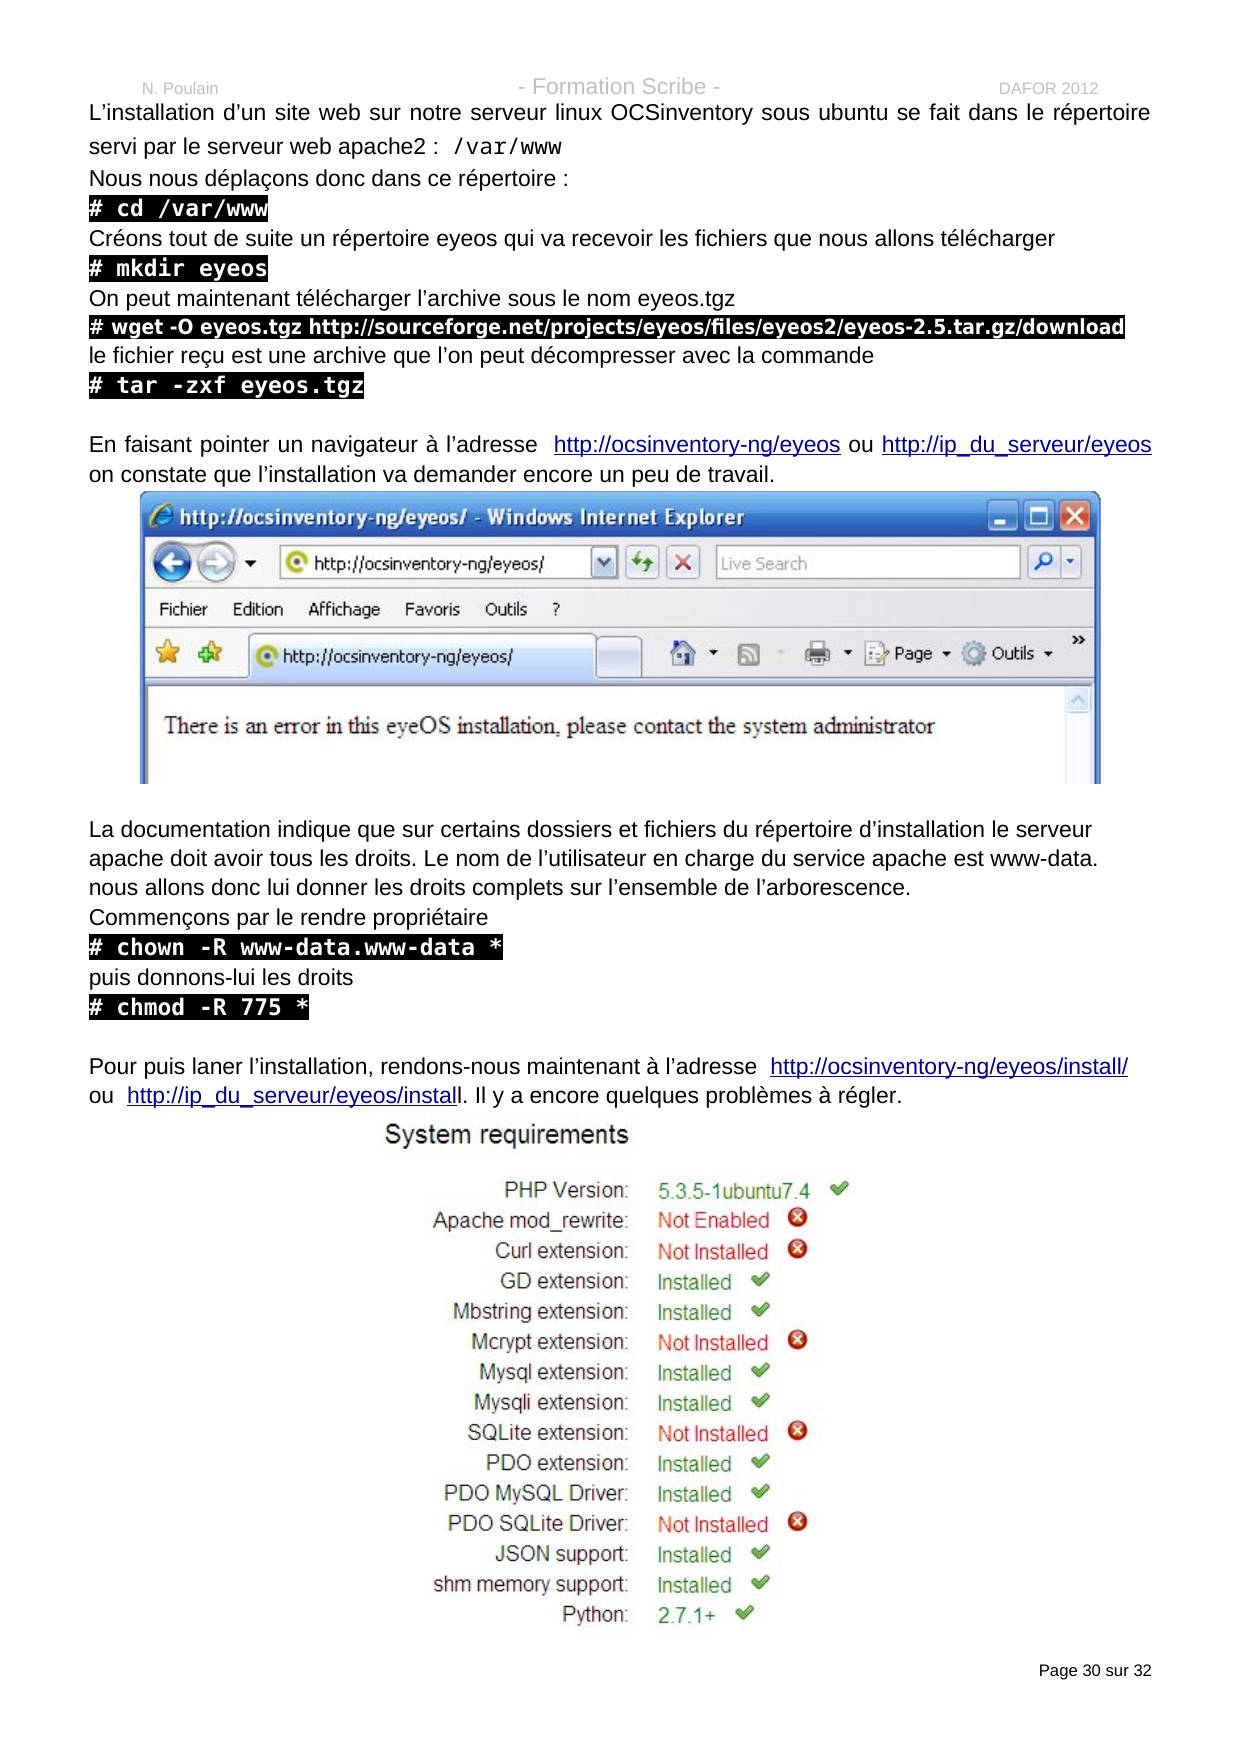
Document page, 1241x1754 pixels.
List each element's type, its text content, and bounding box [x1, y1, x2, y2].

text # tar -zxf eyeos.tgz [88, 372, 1152, 399]
text # cd /var/www [88, 195, 1152, 222]
text Créons tout de suite un répertoire eyeos qui va recevoir les fichiers que nous allons télécharger [88, 226, 1152, 251]
picture [139, 491, 1101, 784]
text Commençons par le rendre propriétaire [88, 904, 1152, 930]
text le fichier reçu est une archive que l’on peut décompresser avec la commande [88, 343, 1152, 368]
text Nous nous déplaçons donc dans ce répertoire : [88, 166, 1152, 191]
text # chmod -R 775 * [88, 994, 1152, 1020]
text La documentation indique que sur certains dossiers et fichiers du répertoire d’installation le serveur apache doit avoir tous les droits. Le nom de l’utilisateur en charge du service apache est www-data. nous allons donc lui donner les droits complets sur l’ensemble de l’arborescence. [88, 816, 1152, 901]
text puis donnons-lui les droits [88, 964, 1152, 990]
text Pour puis laner l’installation, rendons-nous maintenant à l’adresse http://ocsinventory-ng/eyeos/install/ ou http://ip_du_serveur/eyeos/install. Il y a encore quelques problèmes à régler. [88, 1054, 1152, 1109]
text # chown -R www-data.www-data * [88, 934, 1152, 960]
text On peut maintenant télécharger l’archive sous le nom eyeos.tgz [88, 286, 1152, 311]
text L’installation d’un site web sur notre serveur linux OCSinventory sous ubuntu se fait dans le répertoire servi par le serveur web apache2 : /var/www [88, 99, 1152, 161]
text En faisant pointer un navigateur à l’adresse http://ocsinventory-ng/eyeos ou http://ip_du_serveur/eyeos on constate que l’installation va demander encore un peu de travail. [88, 432, 1152, 487]
text # wget -O eyeos.tgz http://sourceforge.net/projects/eyeos/files/eyeos2/eyeos-2.5.tar.gz/download [88, 315, 1152, 339]
text # mkdir eyeos [88, 255, 1152, 282]
picture [382, 1112, 858, 1635]
